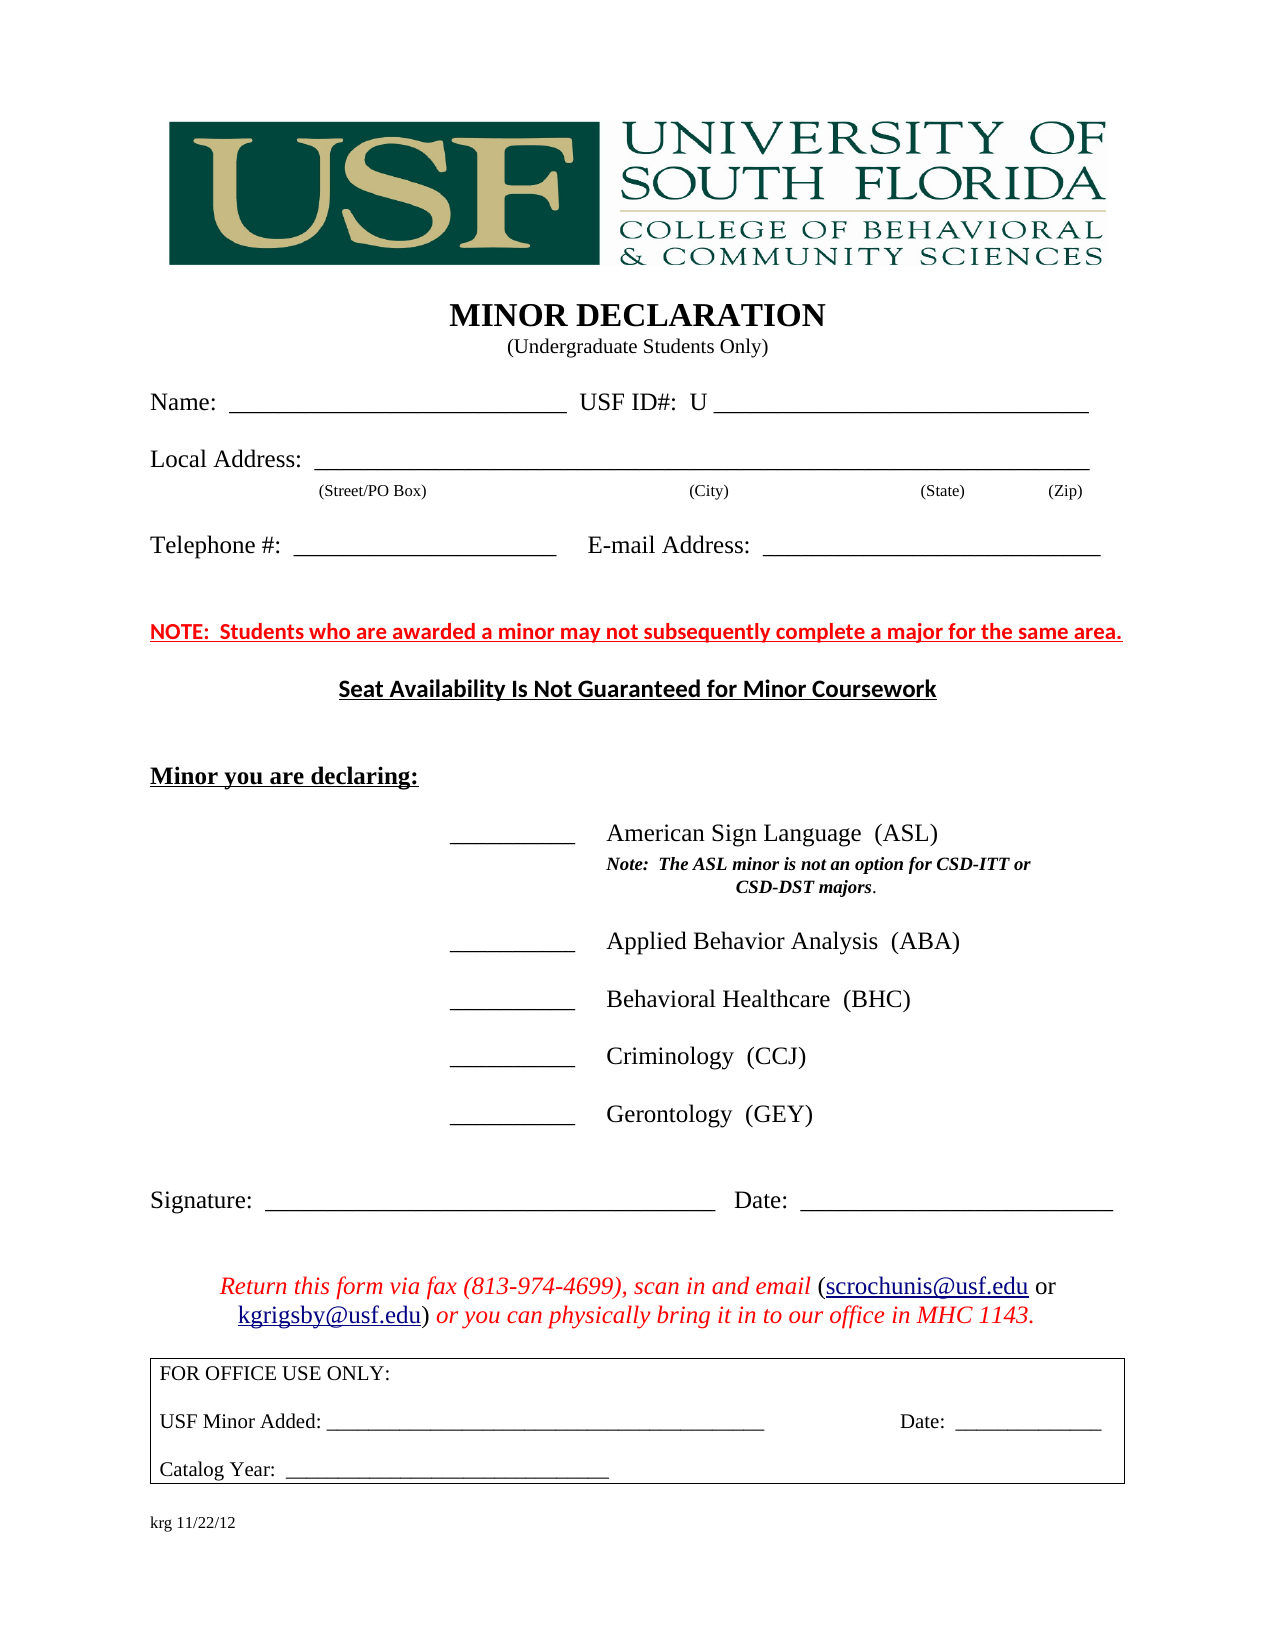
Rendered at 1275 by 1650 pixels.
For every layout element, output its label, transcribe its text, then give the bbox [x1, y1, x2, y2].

text (Undergraduate Students Only) [150, 334, 1125, 358]
text Minor you are declaring: [150, 761, 1125, 789]
text __________ Gerontology (GEY) [450, 1099, 1125, 1127]
text __________ American Sign Language (ASL) [450, 818, 1125, 847]
text Note: The ASL minor is not an option for CSD-ITT or CSD-DST majors. [450, 847, 1125, 897]
text Local Address: ______________________________________________________________ [150, 444, 1125, 473]
text krg 11/22/12 [150, 1513, 1125, 1532]
text __________ Behavioral Healthcare (BHC) [450, 984, 1125, 1012]
text FOR OFFICE USE ONLY: [151, 1359, 1124, 1384]
text USF Minor Added: __________________________________________ Date: ______________ [151, 1406, 1124, 1433]
text __________ Applied Behavior Analysis (ABA) [450, 926, 1125, 955]
text Telephone #: _____________________ E-mail Address: ___________________________ [150, 531, 1125, 559]
text MINOR DECLARATION [150, 296, 1125, 334]
text Catalog Year: _______________________________ [151, 1454, 1124, 1483]
text Signature: ____________________________________ Date: _________________________ [150, 1185, 1125, 1214]
text Name: ___________________________ USF ID#: U ______________________________ [150, 387, 1125, 416]
text NOTE: Students who are awarded a minor may not subsequently complete a major for the same area. [150, 617, 1125, 645]
text (Street/PO Box) (City) (State) (Zip) [150, 473, 1125, 502]
text Seat Availability Is Not Guaranteed for Minor Coursework [150, 673, 1125, 703]
text Return this form via fax (813-974-4699), scan in and email (scrochunis@usf.edu or kgrigsby@usf.edu) or you can physically bring it in to our office in MHC 1143. [150, 1271, 1125, 1329]
text __________ Criminology (CCJ) [450, 1041, 1125, 1070]
